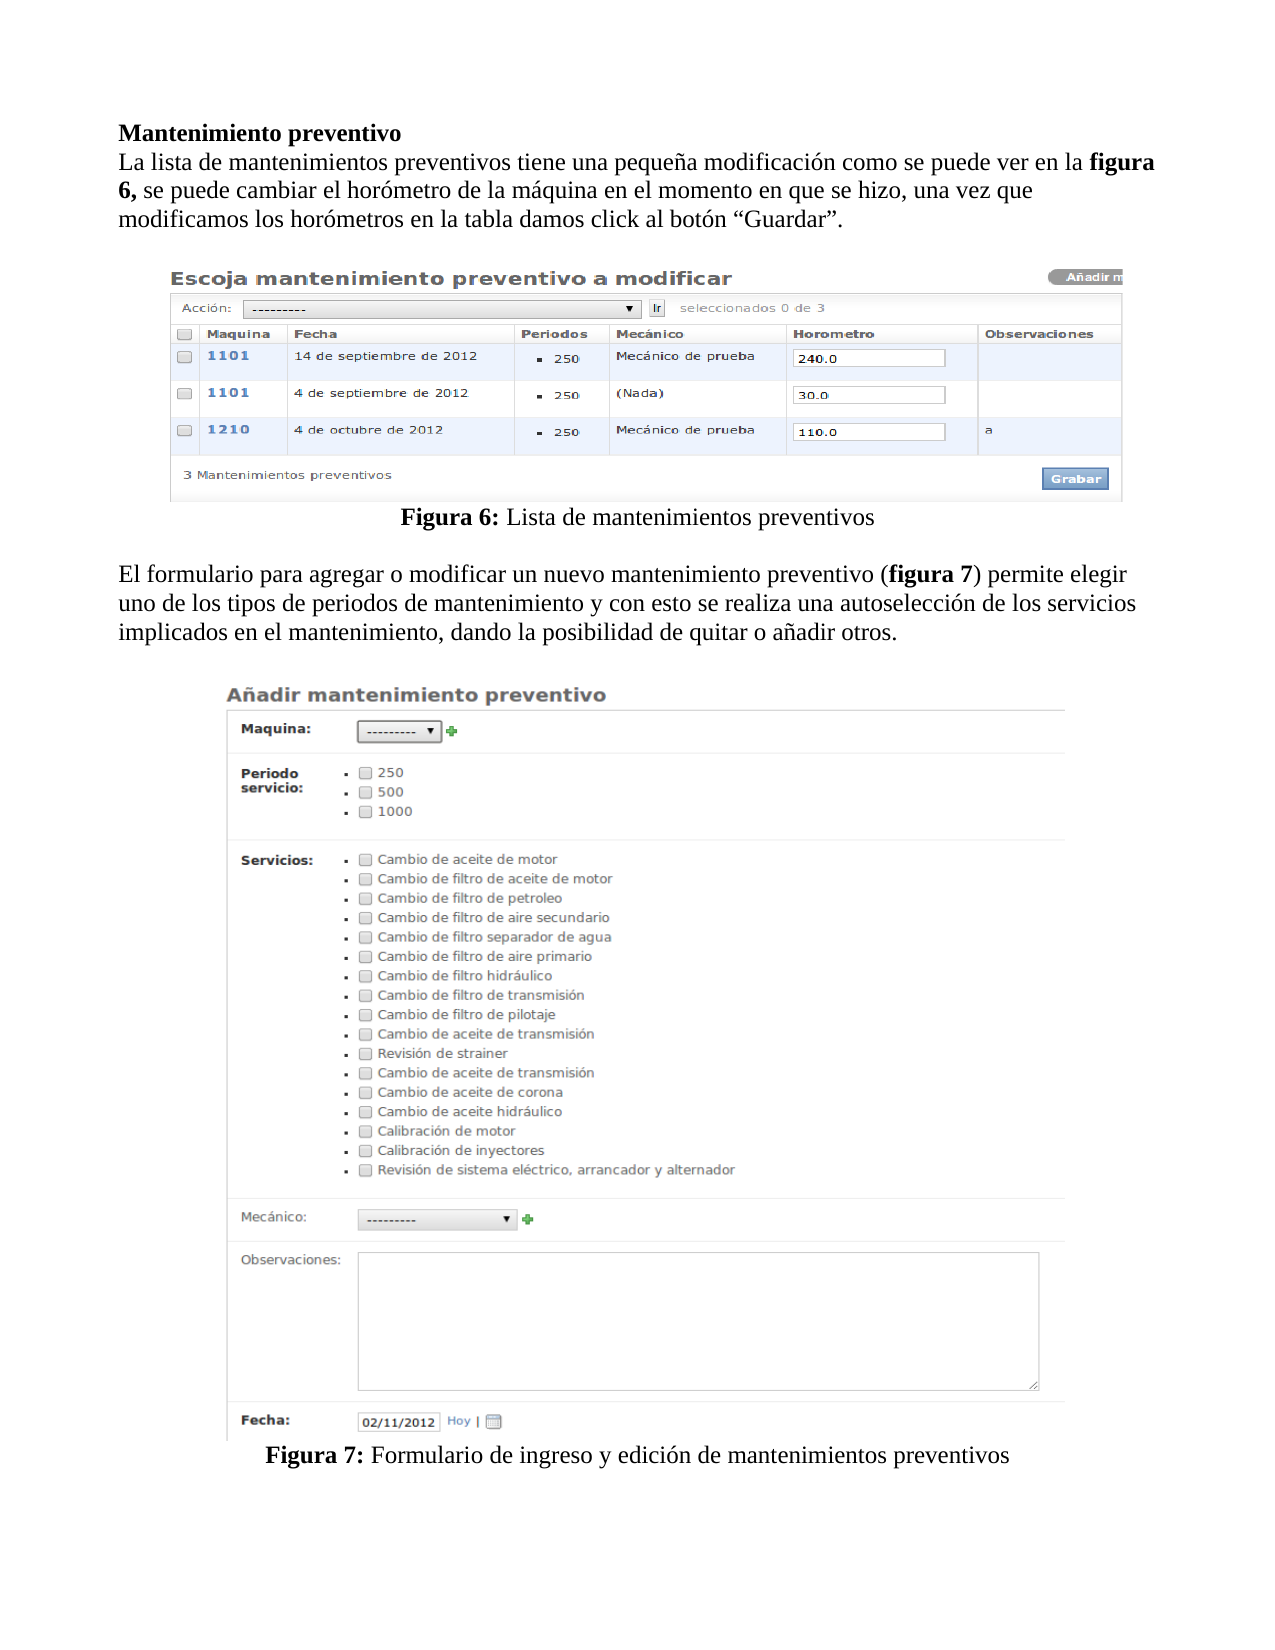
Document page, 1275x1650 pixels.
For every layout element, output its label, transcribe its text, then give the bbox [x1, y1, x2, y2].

text La lista de mantenimientos preventivos tiene una pequeña modificación como se puede ver en la figura 6, se puede cambiar el horómetro de la máquina en el momento en que se hizo, una vez que modificamos los horómetros en la tabla damos click al botón “Guardar”. [118, 147, 1157, 233]
text Figura 7: Formulario de ingreso y edición de mantenimientos preventivos [118, 674, 1157, 1469]
text Figura 6: Lista de mantenimientos preventivos [118, 262, 1157, 531]
picture [152, 261, 1123, 502]
picture [210, 674, 1065, 1441]
text El formulario para agregar o modificar un nuevo mantenimiento preventivo (figura 7) permite elegir uno de los tipos de periodos de mantenimiento y con esto se realiza una autoselección de los servicios implicados en el mantenimiento, dando la posibilidad de quitar o añadir otros. [118, 559, 1157, 646]
text Mantenimiento preventivo [118, 118, 1157, 147]
